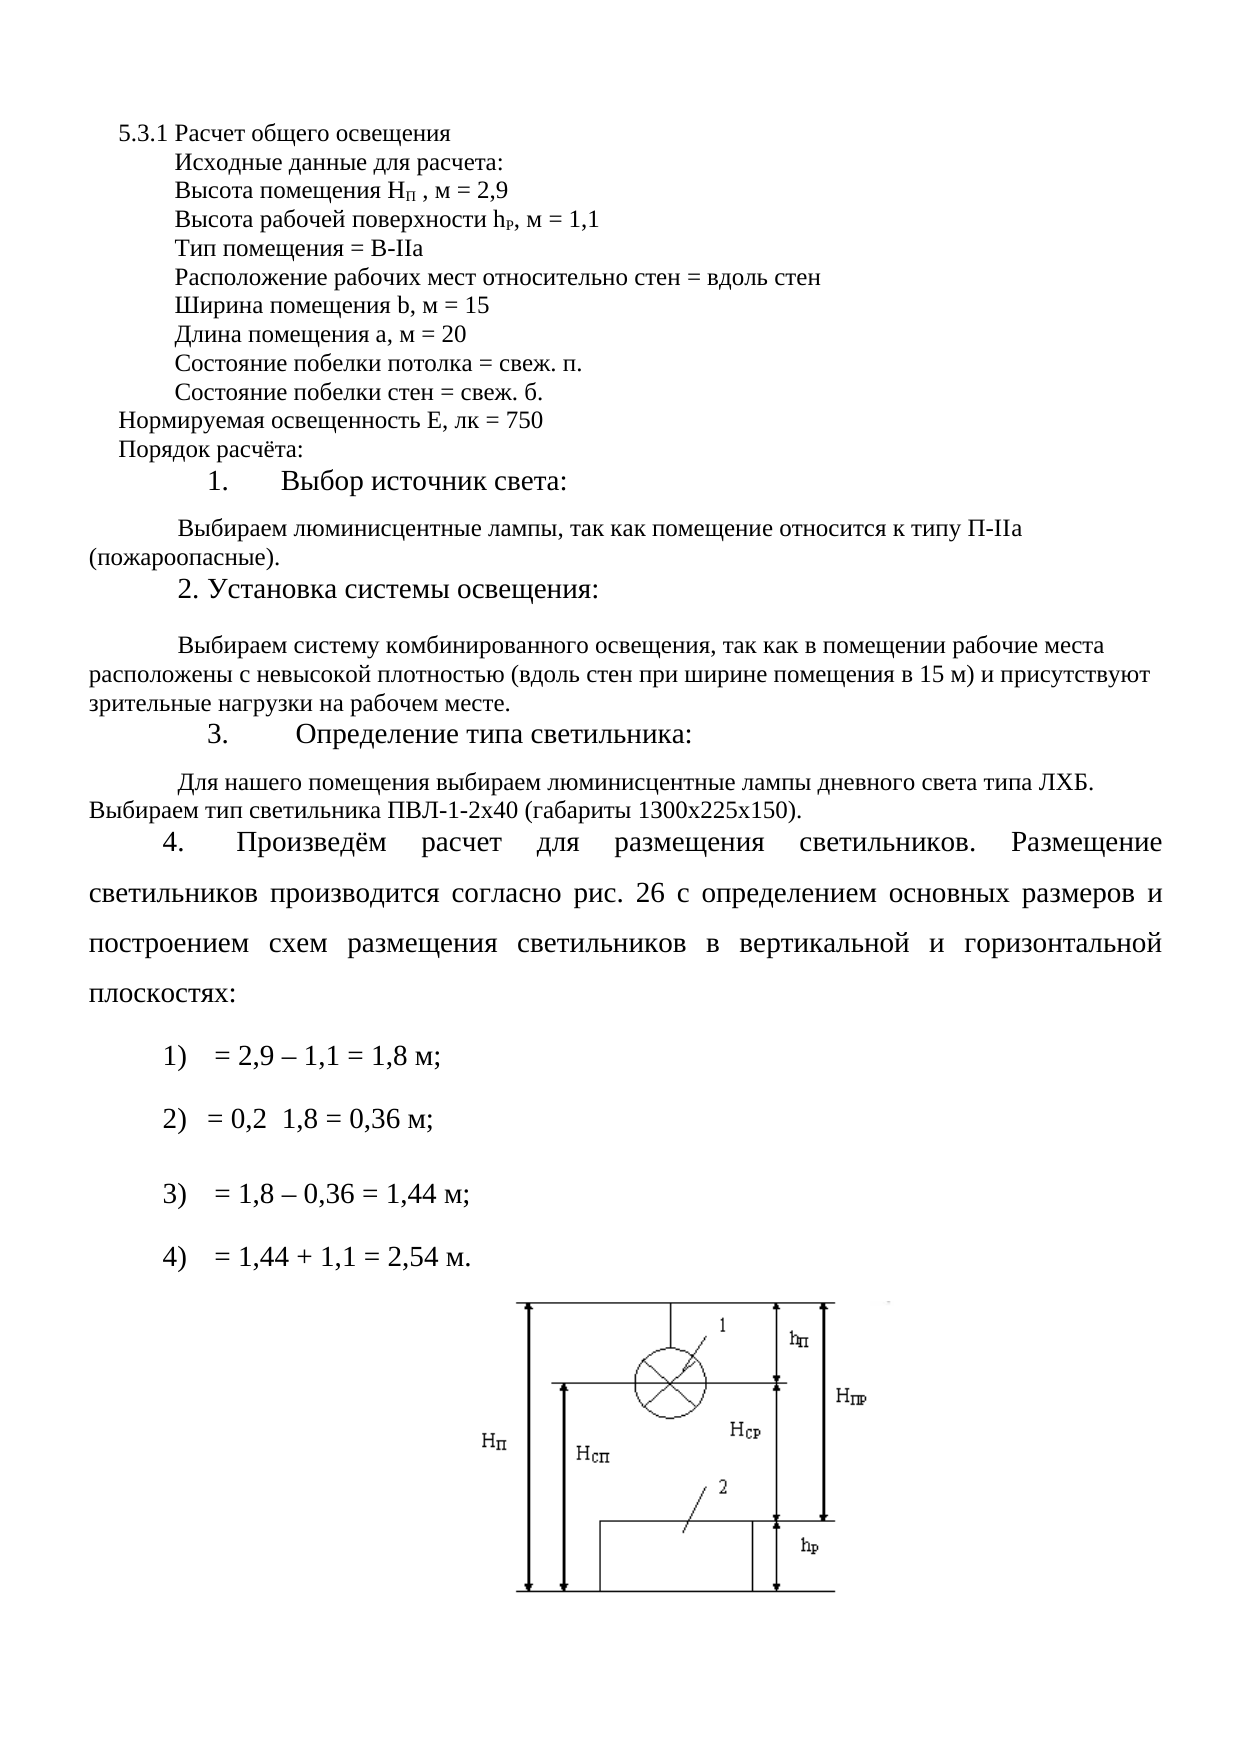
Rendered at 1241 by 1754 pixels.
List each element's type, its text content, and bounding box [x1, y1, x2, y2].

text Длина помещения a, м = 20 [118, 319, 1122, 348]
text Выбираем систему комбинированного освещения, так как в помещении рабочие места расположены с невысокой плотностью (вдоль стен при ширине помещения в 15 м) и присутствуют зрительные нагрузки на рабочем месте. [89, 630, 1163, 717]
text Нормируемая освещенность E, лк = 750 [118, 406, 1122, 434]
text Высота рабочей поверхности hР, м = 1,1 [118, 204, 1122, 233]
text Расположение рабочих мест относительно стен = вдоль стен [118, 262, 1122, 291]
text Порядок расчёта: [118, 434, 1122, 463]
text Выбираем люминисцентные лампы, так как помещение относится к типу П-IIa (пожароопасные). [89, 513, 1163, 571]
list Произведём расчет для размещения светильников. Размещение светильников производится согласно рис. 26 с определением основных размеров и построением схем размещения светильников в вертикальной и горизонтальной плоскостях: [88, 824, 1163, 1009]
list = 1,44 + 1,1 = 2,54 м. [162, 1239, 1122, 1273]
text Тип помещения = В-IIа [118, 233, 1122, 262]
text Для нашего помещения выбираем люминисцентные лампы дневного света типа ЛХБ. Выбираем тип светильника ПВЛ-1-2х40 (габариты 1300х225х150). [89, 767, 1163, 824]
text Высота помещения HП , м = 2,9 [118, 176, 1122, 204]
list Выбор источник света: [207, 463, 1122, 497]
text Состояние побелки потолка = свеж. п. [118, 348, 1122, 377]
text Исходные данные для расчета: [118, 147, 1122, 176]
list = 0,2 1,8 = 0,36 м; [162, 1101, 1122, 1134]
text Состояние побелки стен = свеж. б. [118, 377, 1122, 406]
text Ширина помещения b, м = 15 [118, 291, 1122, 319]
text 5.3.1 Расчет общего освещения [118, 118, 1122, 147]
list Установка системы освещения: [177, 571, 1163, 604]
list Определение типа светильника: [207, 717, 1122, 750]
list = 1,8 – 0,36 = 1,44 м; [162, 1176, 1122, 1210]
list = 2,9 – 1,1 = 1,8 м; [162, 1038, 1122, 1072]
